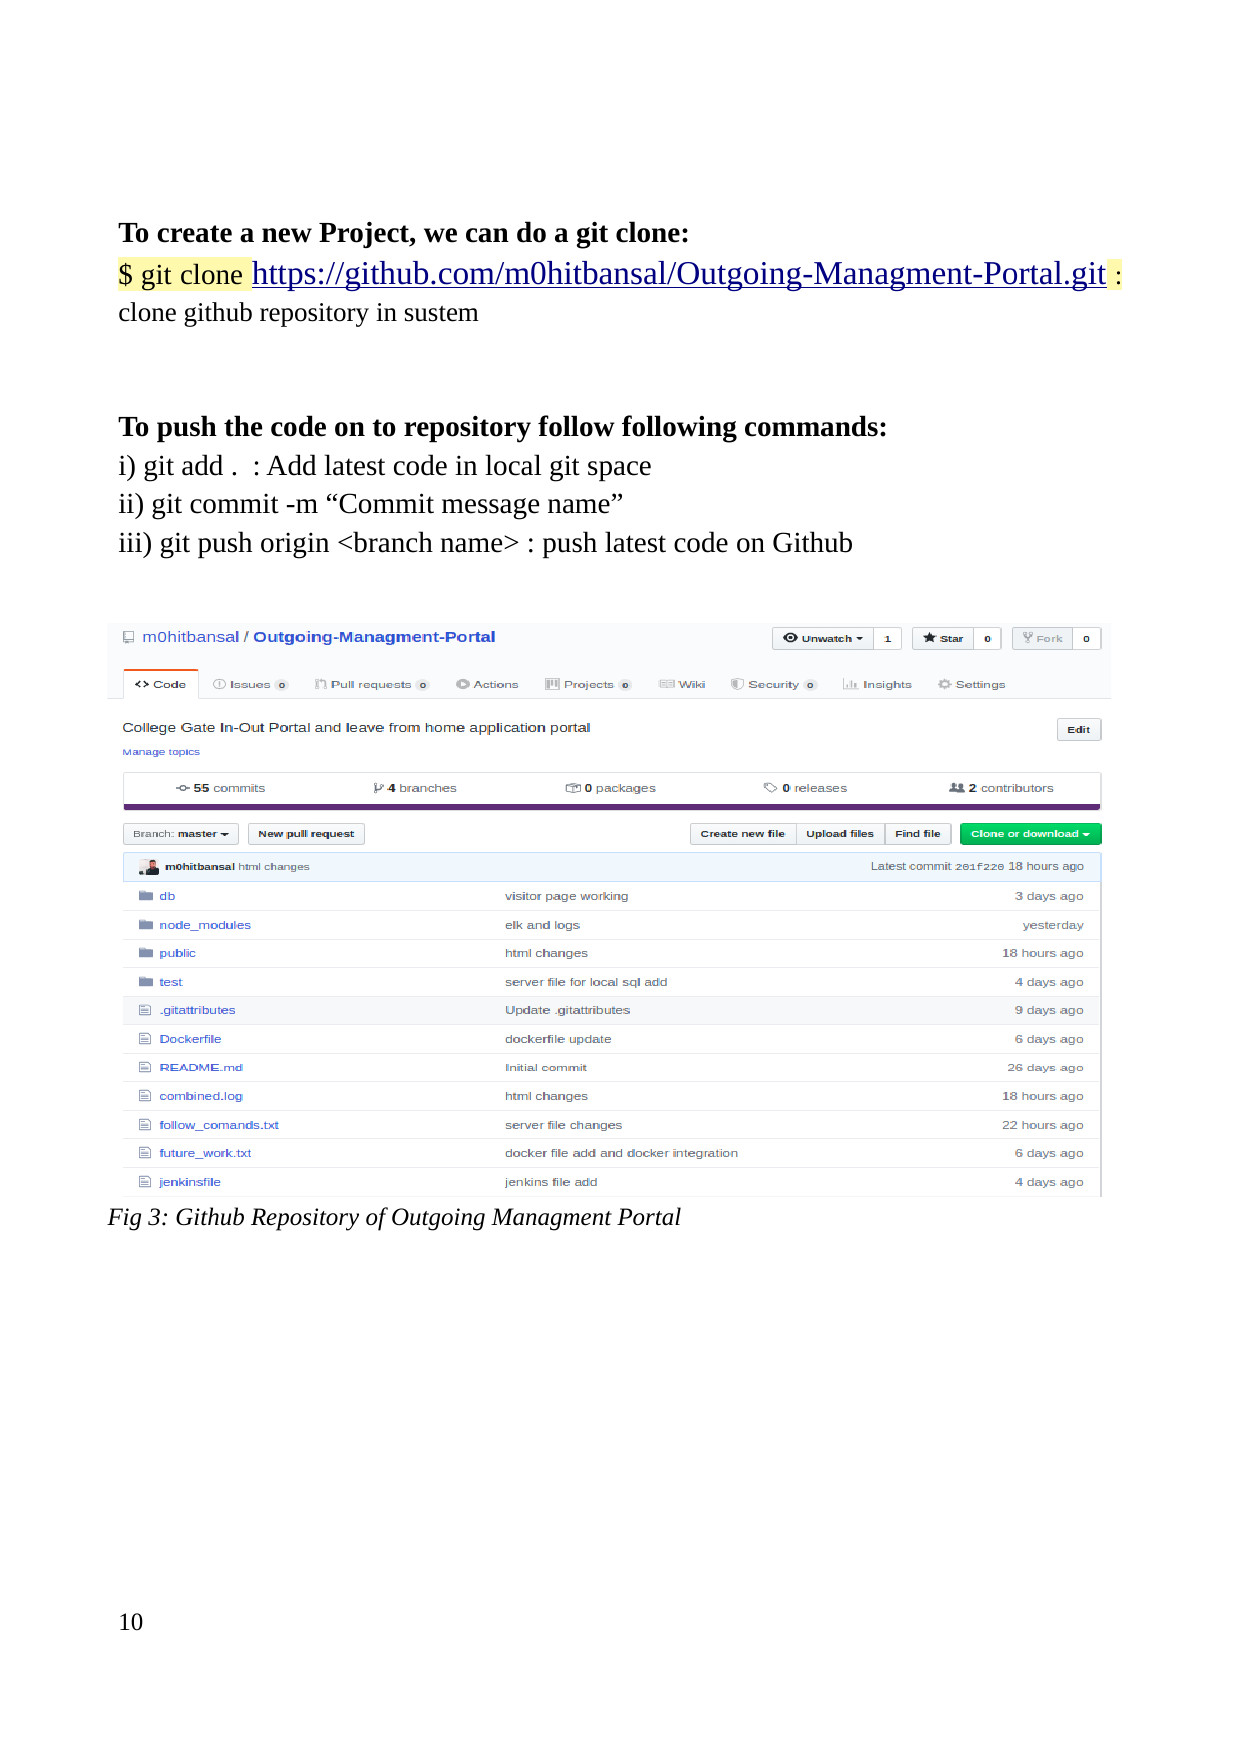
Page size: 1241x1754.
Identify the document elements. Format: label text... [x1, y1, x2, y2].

text i) git add . : Add latest code in local git space [118, 448, 1122, 481]
text ii) git commit -m “Commit message name” [118, 486, 1122, 520]
picture [107, 623, 1112, 1197]
text To create a new Project, we can do a git clone: [118, 215, 1122, 248]
text Fig 3: Github Repository of Outgoing Managment Portal [107, 1197, 1111, 1231]
text To push the code on to repository follow following commands: [118, 409, 1122, 443]
text iii) git push origin <branch name> : push latest code on Github [118, 525, 1122, 558]
text $ git clone https://github.com/m0hitbansal/Outgoing-Managment-Portal.git : clone github repository in sustem [118, 253, 1122, 327]
